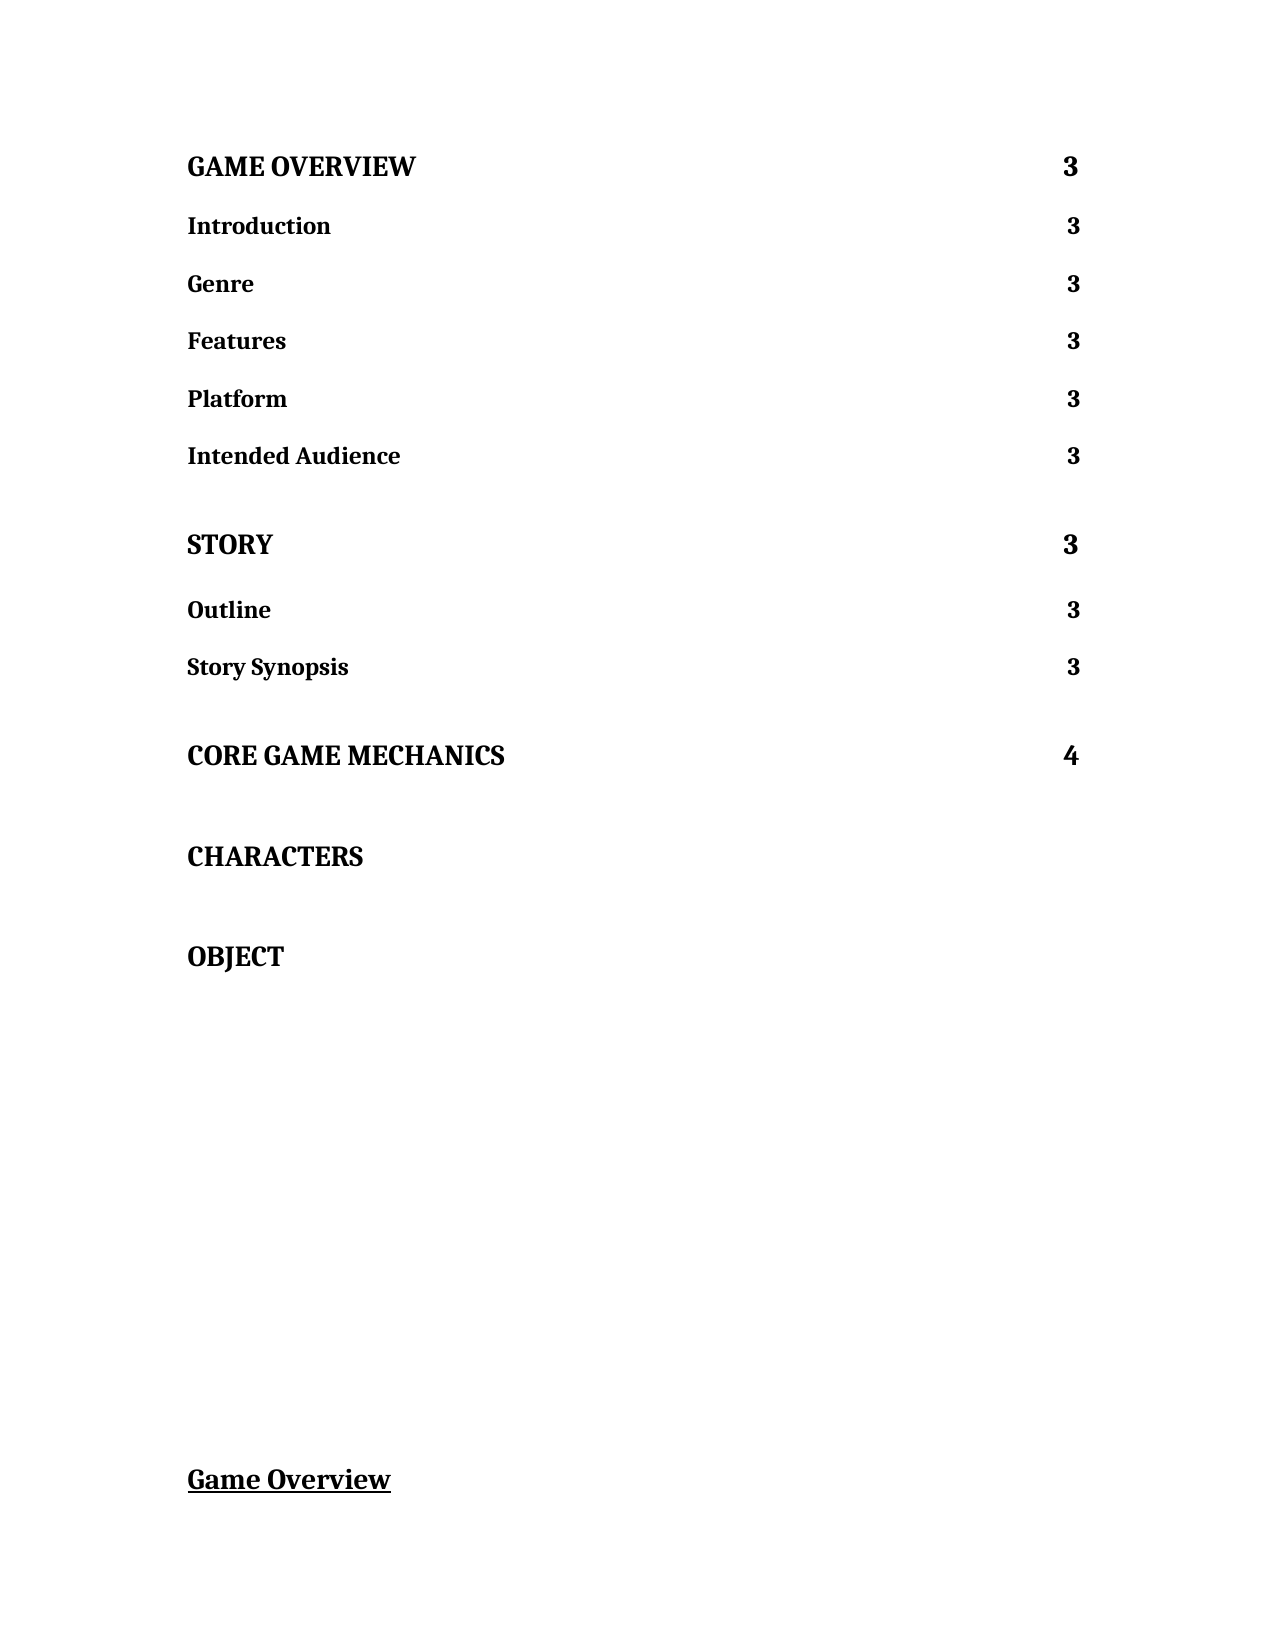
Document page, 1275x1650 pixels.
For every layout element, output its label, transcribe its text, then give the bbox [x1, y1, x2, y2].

text STORY 3 [187, 528, 1087, 562]
text Introduction 3 [187, 212, 1087, 241]
text Features 3 [187, 327, 1087, 356]
text OBJECT [187, 941, 1087, 974]
text Intended Audience 3 [187, 442, 1087, 471]
text CHARACTERS [187, 840, 1087, 873]
text Platform 3 [187, 385, 1087, 413]
text GAME OVERVIEW 3 [187, 150, 1087, 183]
text Game Overview [187, 1463, 1087, 1496]
text Story Synopsis 3 [187, 653, 1087, 682]
text CORE GAME MECHANICS 4 [187, 739, 1087, 773]
text Outline 3 [187, 596, 1087, 624]
text Genre 3 [187, 270, 1087, 298]
